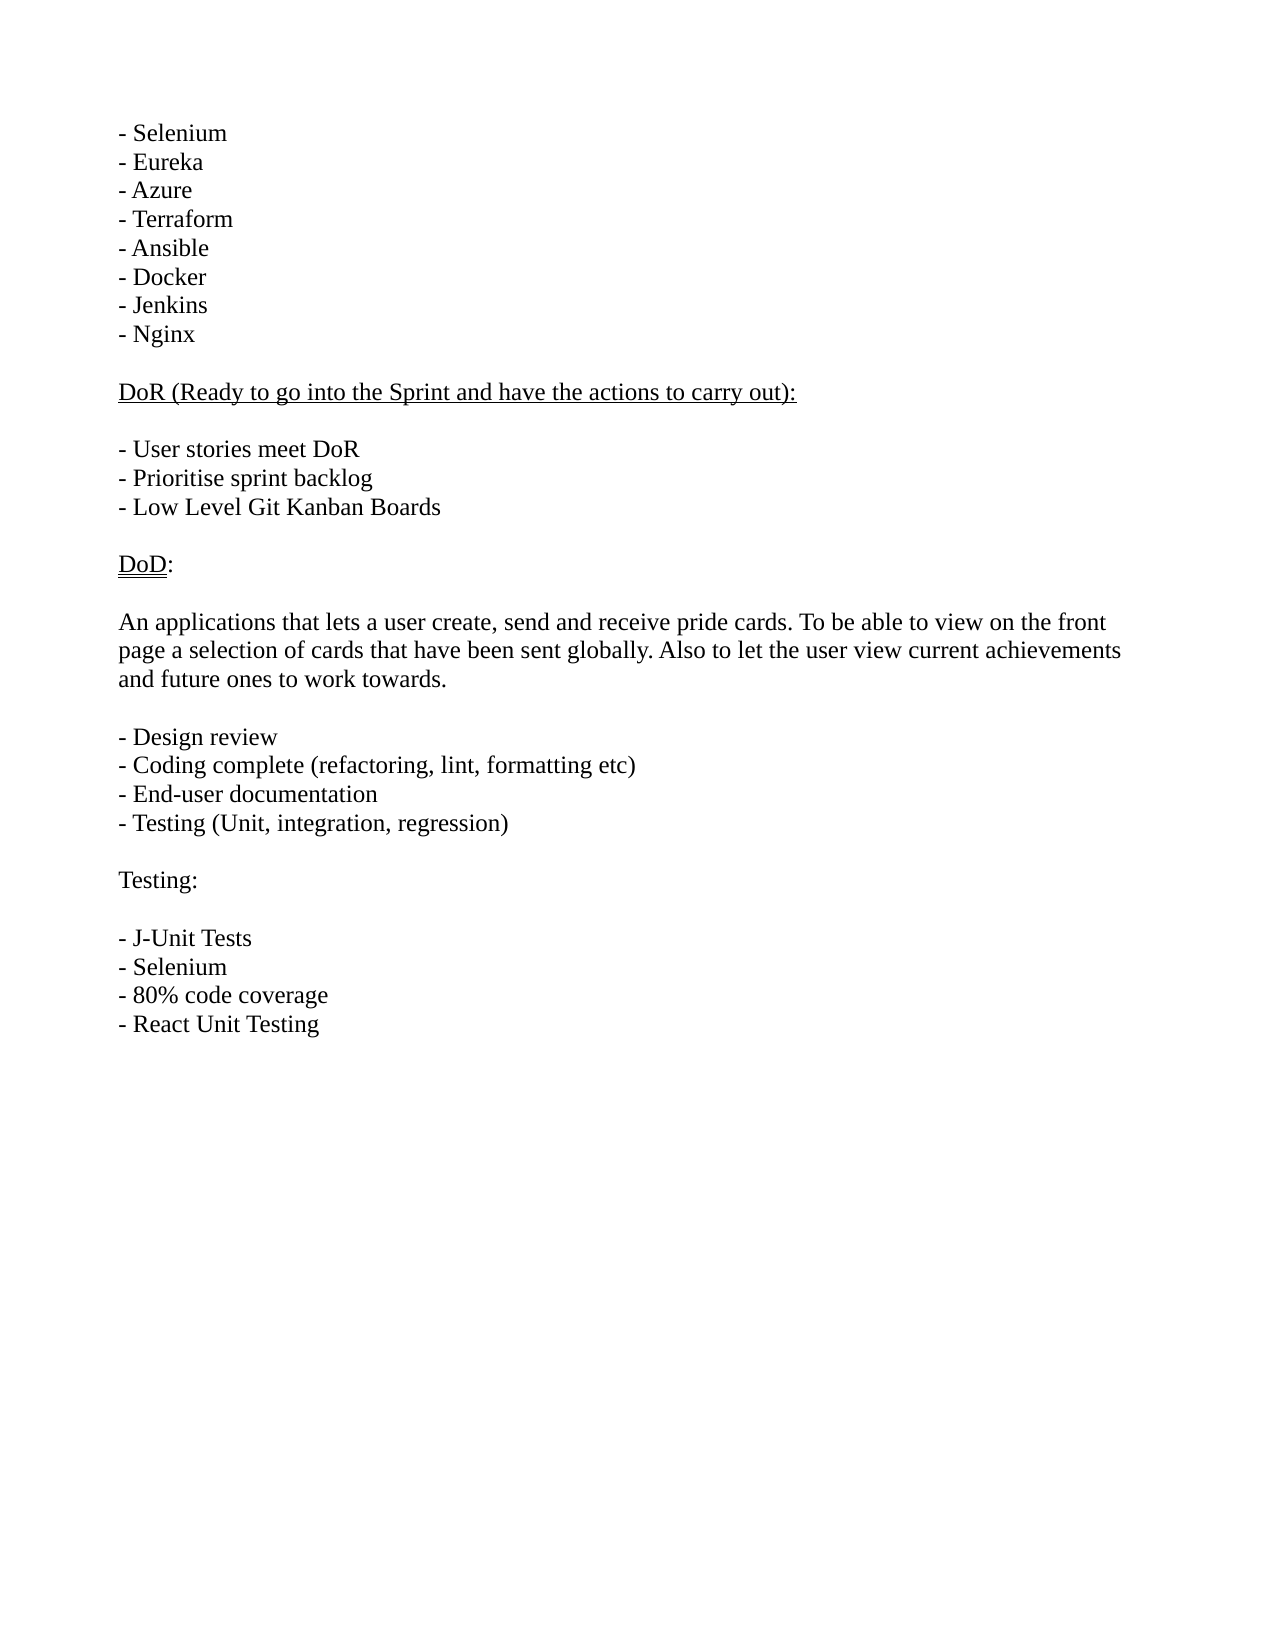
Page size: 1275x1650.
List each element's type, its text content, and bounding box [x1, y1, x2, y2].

text - Selenium [118, 952, 1157, 981]
text - Low Level Git Kanban Boards [118, 492, 1157, 521]
text - 80% code coverage [118, 981, 1157, 1009]
text - React Unit Testing [118, 1009, 1157, 1038]
text - User stories meet DoR [118, 434, 1157, 463]
text - Testing (Unit, integration, regression) [118, 808, 1157, 837]
text - Docker [118, 262, 1157, 291]
text - End-user documentation [118, 779, 1157, 808]
text Testing: [118, 866, 1157, 894]
text - Eureka [118, 147, 1157, 176]
text - Jenkins [118, 291, 1157, 319]
text An applications that lets a user create, send and receive pride cards. To be able to view on the front page a selection of cards that have been sent globally. Also to let the user view current achievements and future ones to work towards. [118, 607, 1157, 693]
text - Azure [118, 176, 1157, 204]
text DoD: [118, 549, 1157, 578]
text - Nginx [118, 319, 1157, 348]
text - Prioritise sprint backlog [118, 463, 1157, 492]
text - Coding complete (refactoring, lint, formatting etc) [118, 751, 1157, 779]
text DoR (Ready to go into the Sprint and have the actions to carry out): [118, 377, 1157, 406]
text - Selenium [118, 118, 1157, 147]
text - Design review [118, 722, 1157, 751]
text - Terraform [118, 204, 1157, 233]
text - J-Unit Tests [118, 923, 1157, 952]
text - Ansible [118, 233, 1157, 262]
